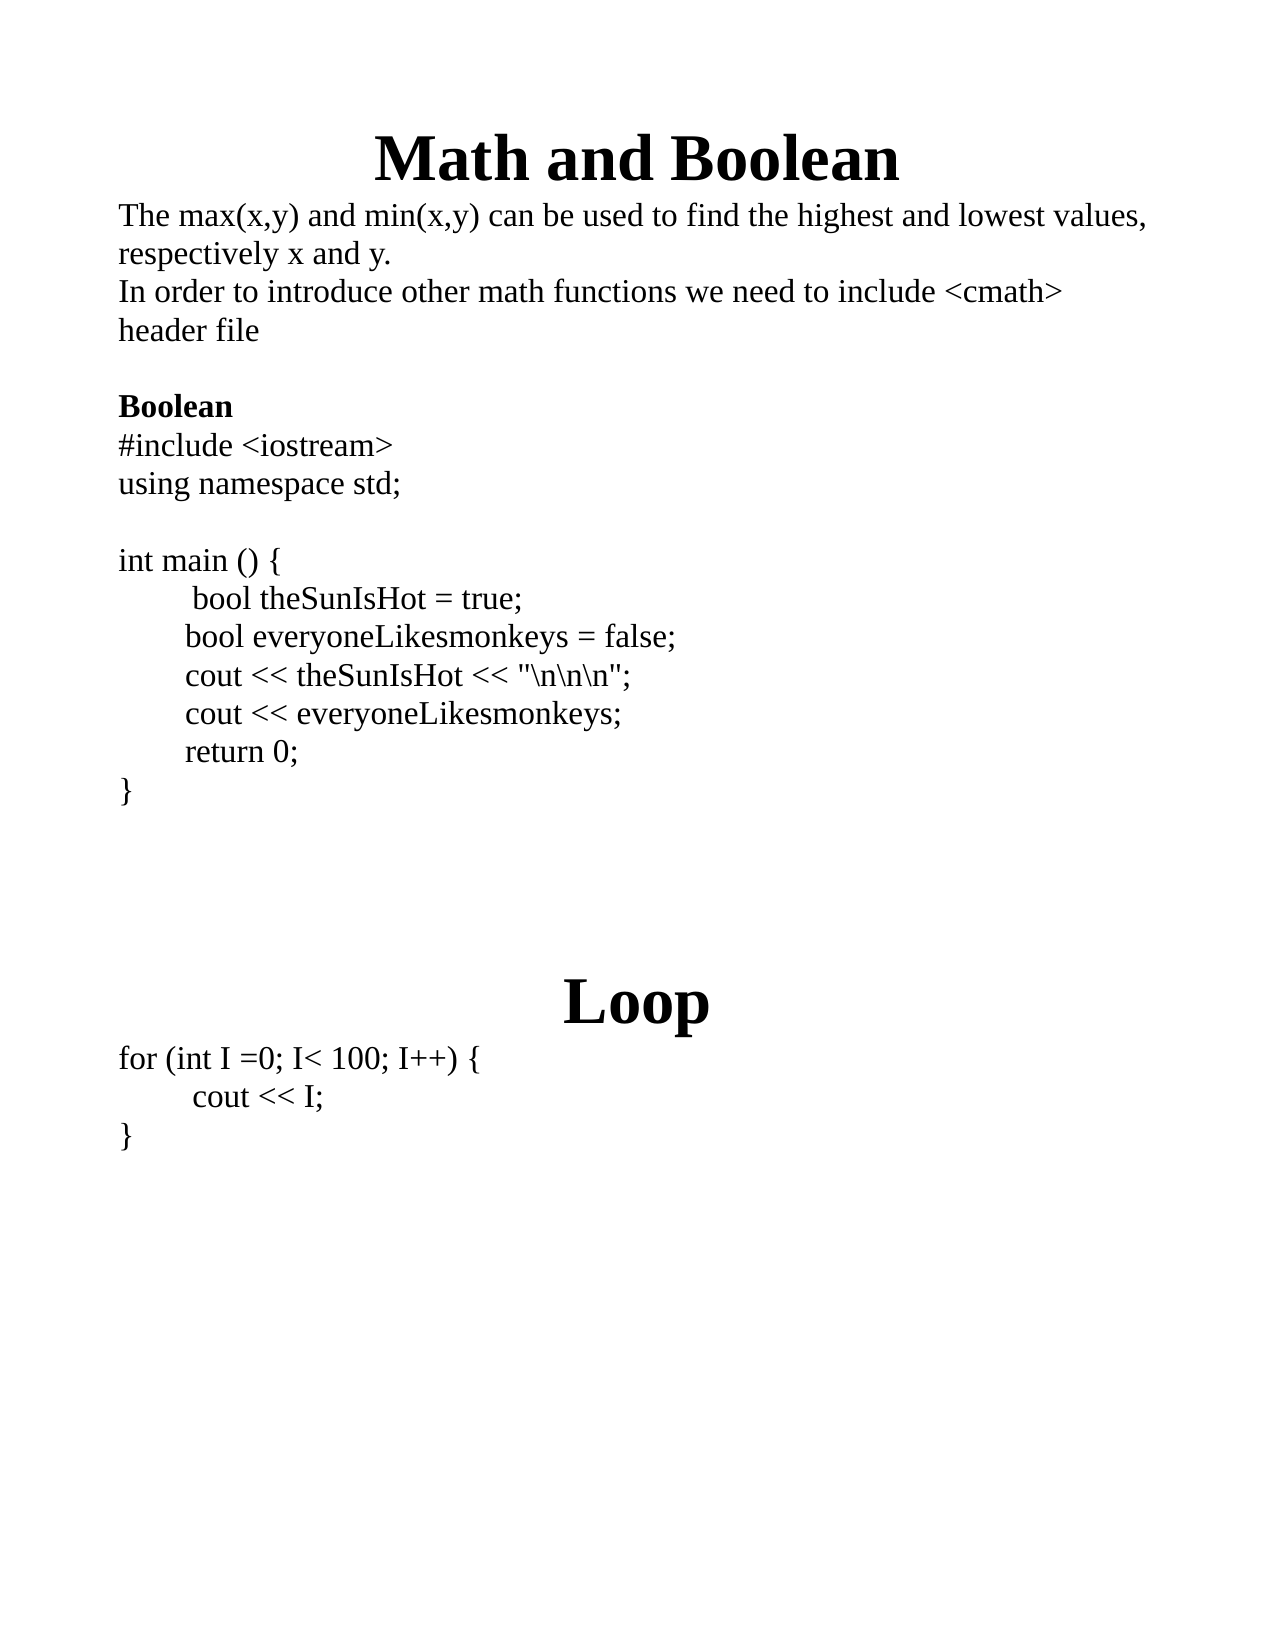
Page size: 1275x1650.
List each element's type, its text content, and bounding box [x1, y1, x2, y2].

text Math and Boolean [118, 118, 1157, 195]
text cout << everyoneLikesmonkeys; [118, 693, 1157, 731]
text for (int I =0; I< 100; I++) { [118, 1038, 1157, 1076]
text bool everyoneLikesmonkeys = false; [118, 616, 1157, 655]
text int main () { [118, 540, 1157, 578]
text Loop [118, 961, 1157, 1038]
text In order to introduce other math functions we need to include <cmath> header file [118, 271, 1157, 348]
text } [118, 770, 1157, 808]
text return 0; [118, 731, 1157, 770]
text cout << theSunIsHot << "\n\n\n"; [118, 655, 1157, 693]
text #include <iostream> [118, 425, 1157, 463]
text Boolean [118, 386, 1157, 425]
text bool theSunIsHot = true; [118, 578, 1157, 616]
text The max(x,y) and min(x,y) can be used to find the highest and lowest values, respectively x and y. [118, 195, 1157, 271]
text } [118, 1115, 1157, 1153]
text cout << I; [118, 1076, 1157, 1115]
text using namespace std; [118, 463, 1157, 501]
